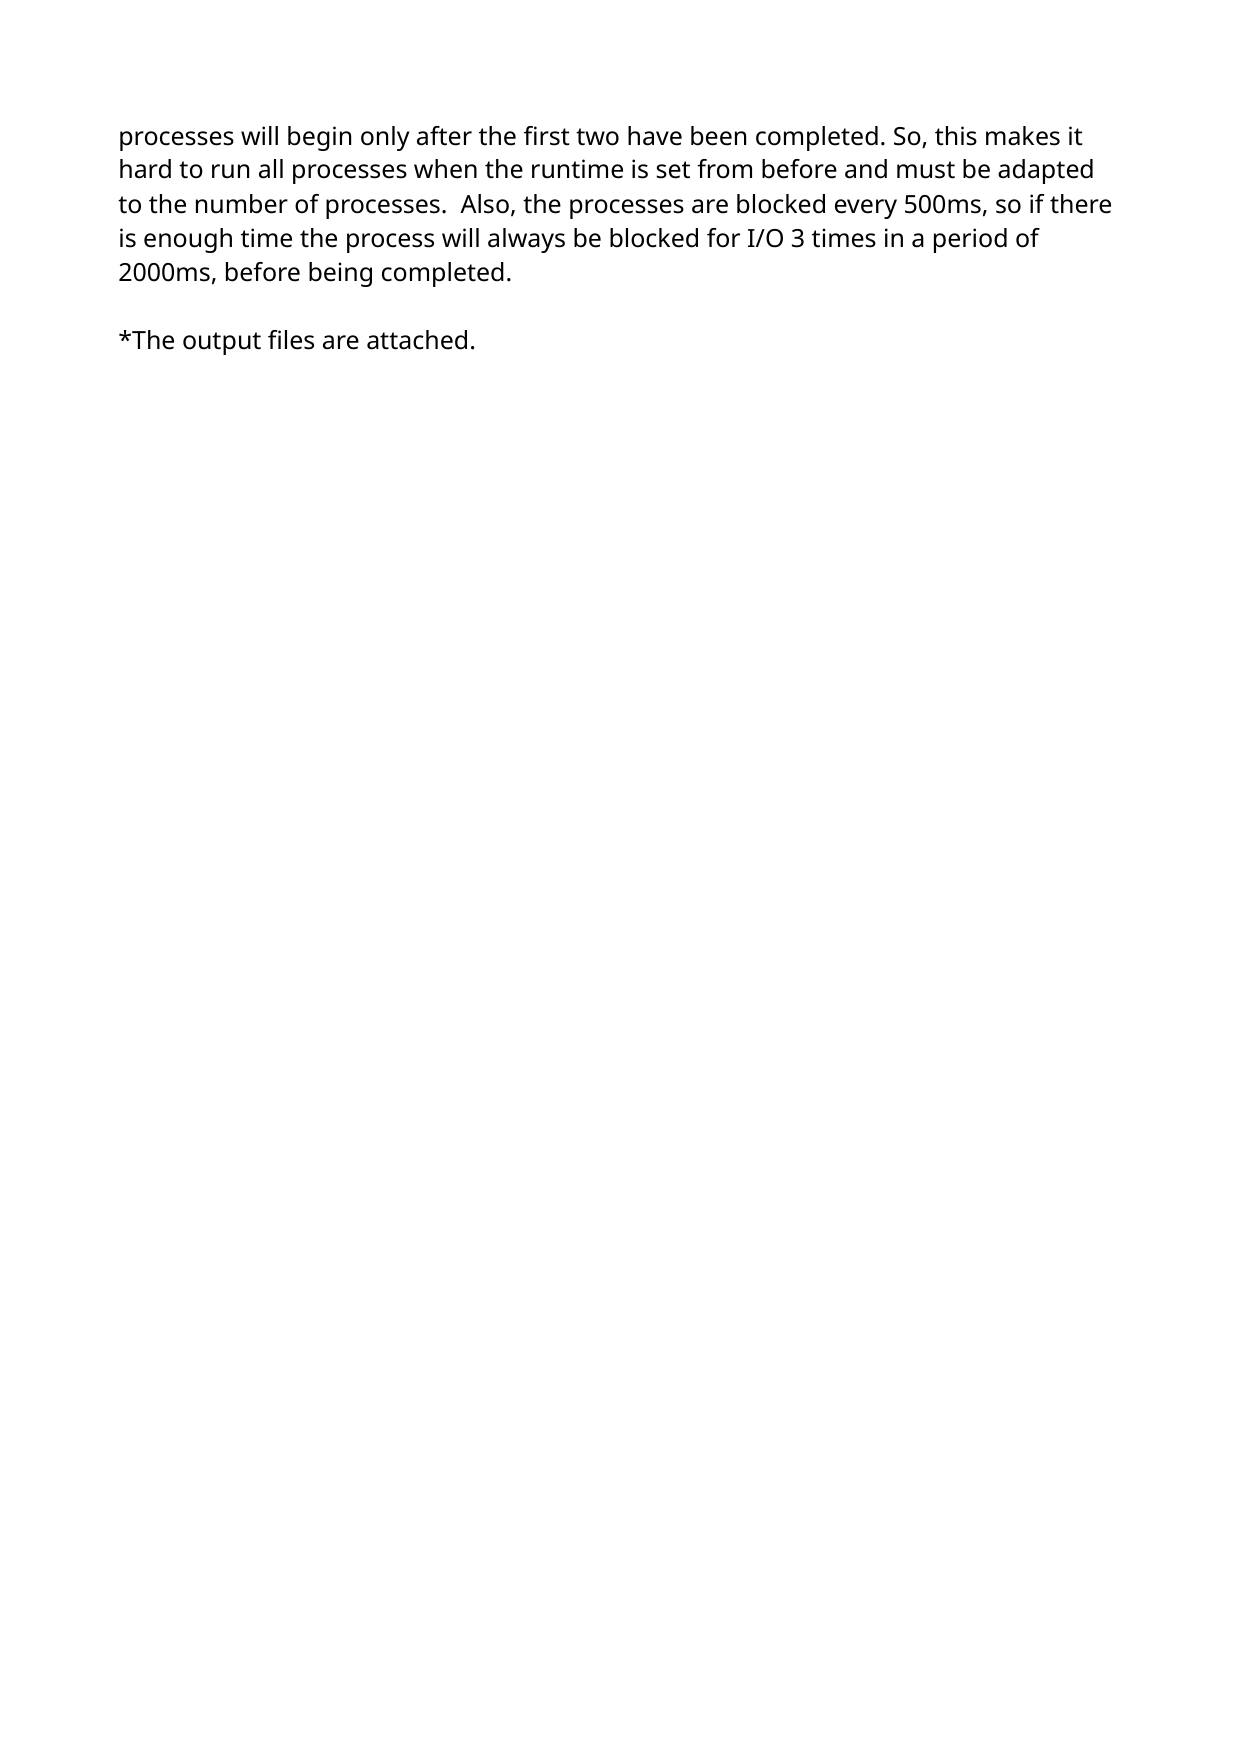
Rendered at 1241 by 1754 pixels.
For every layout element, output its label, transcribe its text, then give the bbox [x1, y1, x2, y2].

text processes will begin only after the first two have been completed. So, this makes it hard to run all processes when the runtime is set from before and must be adapted to the number of processes. Also, the processes are blocked every 500ms, so if there is enough time the process will always be blocked for I/O 3 times in a period of 2000ms, before being completed. [118, 118, 1122, 288]
text *The output files are attached. [118, 322, 1122, 357]
